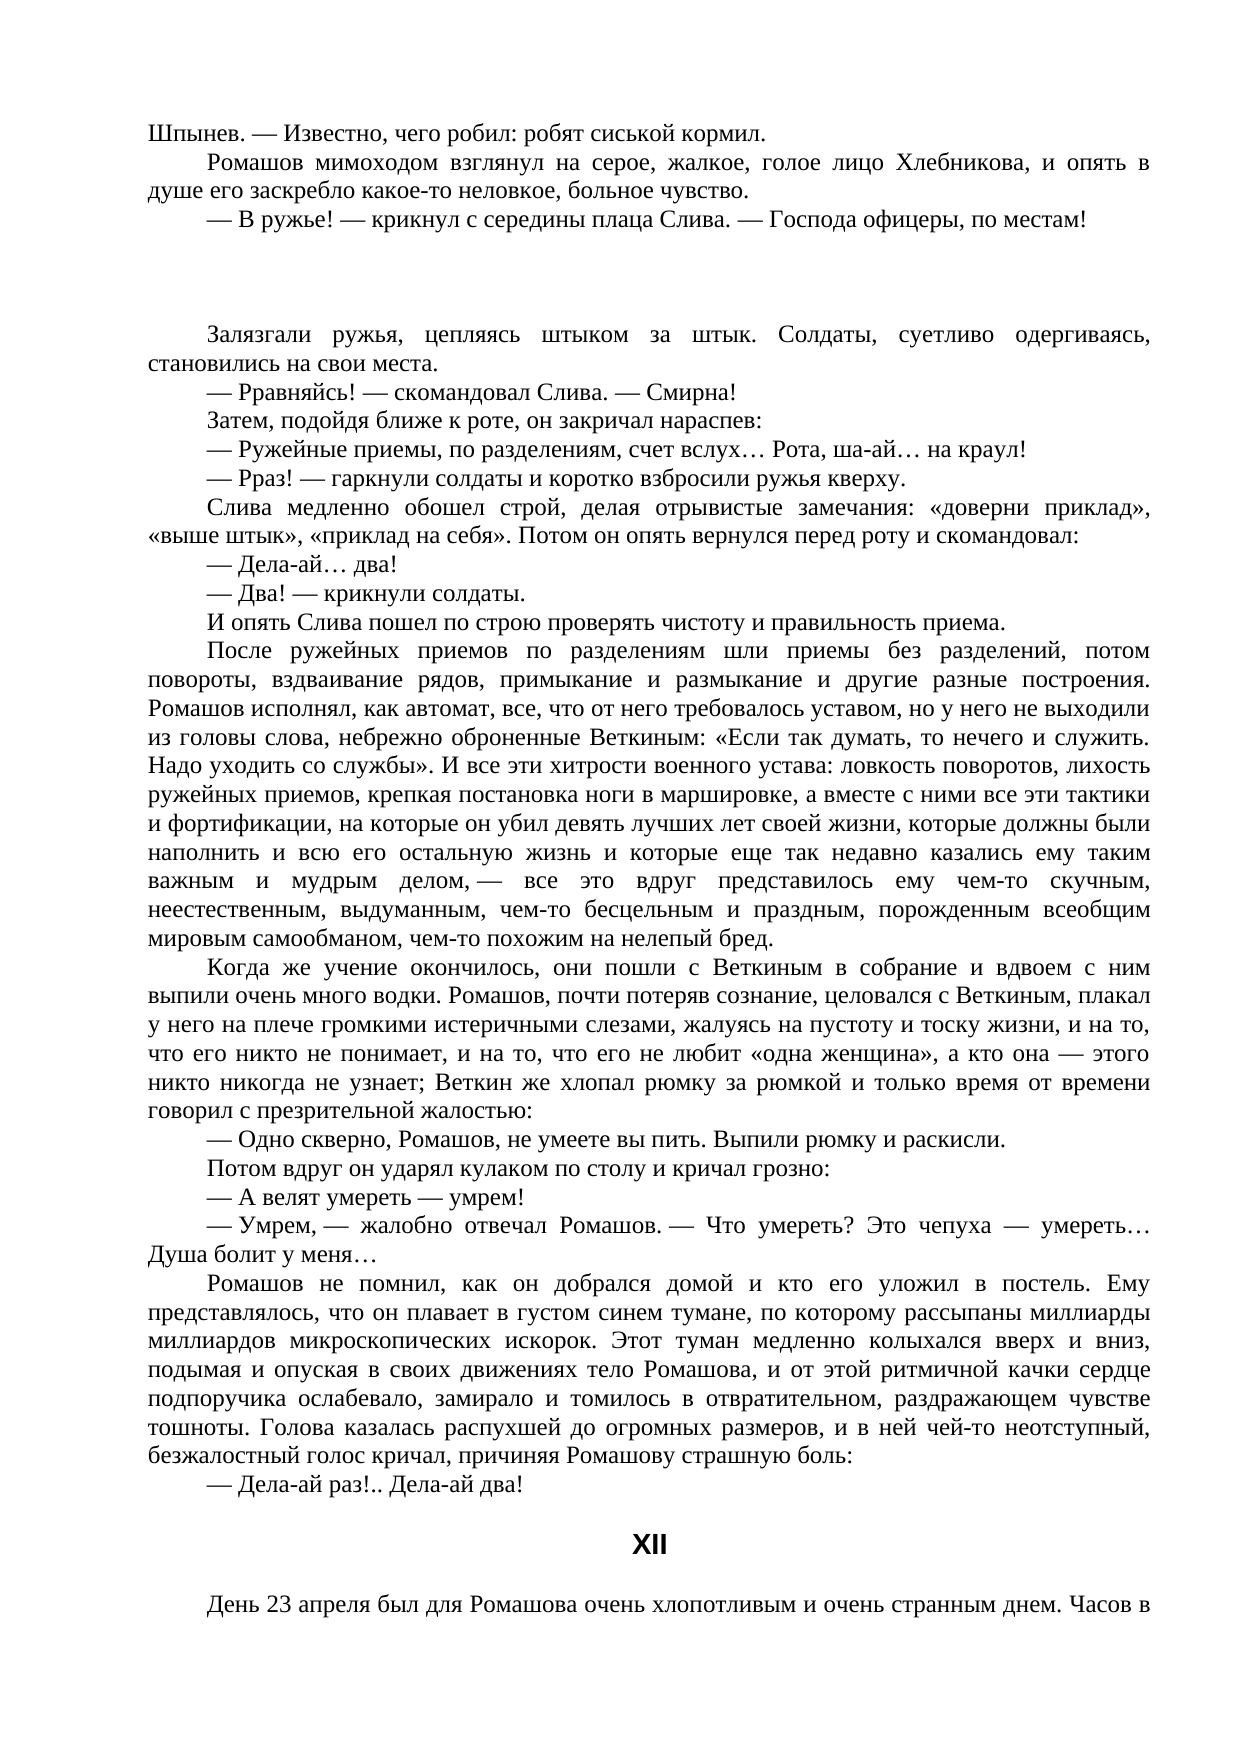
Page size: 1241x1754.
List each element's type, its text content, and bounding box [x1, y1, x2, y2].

text — Дела-ай… два! [148, 549, 1152, 578]
text И опять Слива пошел по строю проверять чистоту и правильность приема. [148, 607, 1152, 636]
text Шпынев. — Известно, чего робил: робят сиськой кормил. [148, 118, 1152, 147]
text Потом вдруг он ударял кулаком по столу и кричал грозно: [148, 1153, 1152, 1182]
text — Одно скверно, Ромашов, не умеете вы пить. Выпили рюмку и раскисли. [148, 1124, 1152, 1153]
text Затем, подойдя ближе к роте, он закричал нараспев: [148, 406, 1152, 434]
text — Ружейные приемы, по разделениям, счет вслух… Рота, ша-ай… на краул! [148, 434, 1152, 463]
text День 23 апреля был для Ромашова очень хлопотливым и очень странным днем. Часов в [148, 1589, 1152, 1618]
text — Дела-ай раз!.. Дела-ай два! [148, 1469, 1152, 1498]
text Залязгали ружья, цепляясь штыком за штык. Солдаты, суетливо одергиваясь, становились на свои места. [148, 319, 1152, 377]
text — В ружье! — крикнул с середины плаца Слива. — Господа офицеры, по местам! [148, 204, 1152, 233]
text — Два! — крикнули солдаты. [148, 578, 1152, 607]
text После ружейных приемов по разделениям шли приемы без разделений, потом повороты, вздваивание рядов, примыкание и размыкание и другие разные построения. Ромашов исполнял, как автомат, все, что от него требовалось уставом, но у него не выходили из головы слова, небрежно оброненные Веткиным: «Если так думать, то нечего и служить. Надо уходить со службы». И все эти хитрости военного устава: ловкость поворотов, лихость ружейных приемов, крепкая постановка ноги в маршировке, а вместе с ними все эти тактики и фортификации, на которые он убил девять лучших лет своей жизни, которые должны были наполнить и всю его остальную жизнь и которые еще так недавно казались ему таким важным и мудрым делом, — все это вдруг представилось ему чем-то скучным, неестественным, выдуманным, чем-то бесцельным и праздным, порожденным всеобщим мировым самообманом, чем-то похожим на нелепый бред. [148, 636, 1152, 952]
text — А велят умереть — умрем! [148, 1182, 1152, 1211]
text — Рраз! — гаркнули солдаты и коротко взбросили ружья кверху. [148, 463, 1152, 492]
text — Рравняйсь! — скомандовал Слива. — Смирна! [148, 377, 1152, 406]
text Ромашов мимоходом взглянул на серое, жалкое, голое лицо Хлебникова, и опять в душе его заскребло какое-то неловкое, больное чувство. [148, 147, 1152, 204]
text Когда же учение окончилось, они пошли с Веткиным в собрание и вдвоем с ним выпили очень много водки. Ромашов, почти потеряв сознание, целовался с Веткиным, плакал у него на плече громкими истеричными слезами, жалуясь на пустоту и тоску жизни, и на то, что его никто не понимает, и на то, что его не любит «одна женщина», а кто она — этого никто никогда не узнает; Веткин же хлопал рюмку за рюмкой и только время от времени говорил с презрительной жалостью: [148, 952, 1152, 1124]
subtitle XII [148, 1527, 1152, 1560]
text Слива медленно обошел строй, делая отрывистые замечания: «доверни приклад», «выше штык», «приклад на себя». Потом он опять вернулся перед роту и скомандовал: [148, 492, 1152, 549]
text Ромашов не помнил, как он добрался домой и кто его уложил в постель. Ему представлялось, что он плавает в густом синем тумане, по которому рассыпаны миллиарды миллиардов микроскопических искорок. Этот туман медленно колыхался вверх и вниз, подымая и опуская в своих движениях тело Ромашова, и от этой ритмичной качки сердце подпоручика ослабевало, замирало и томилось в отвратительном, раздражающем чувстве тошноты. Голова казалась распухшей до огромных размеров, и в ней чей-то неотступный, безжалостный голос кричал, причиняя Ромашову страшную боль: [148, 1268, 1152, 1469]
text — Умрем, — жалобно отвечал Ромашов. — Что умереть? Это чепуха — умереть… Душа болит у меня… [148, 1211, 1152, 1268]
